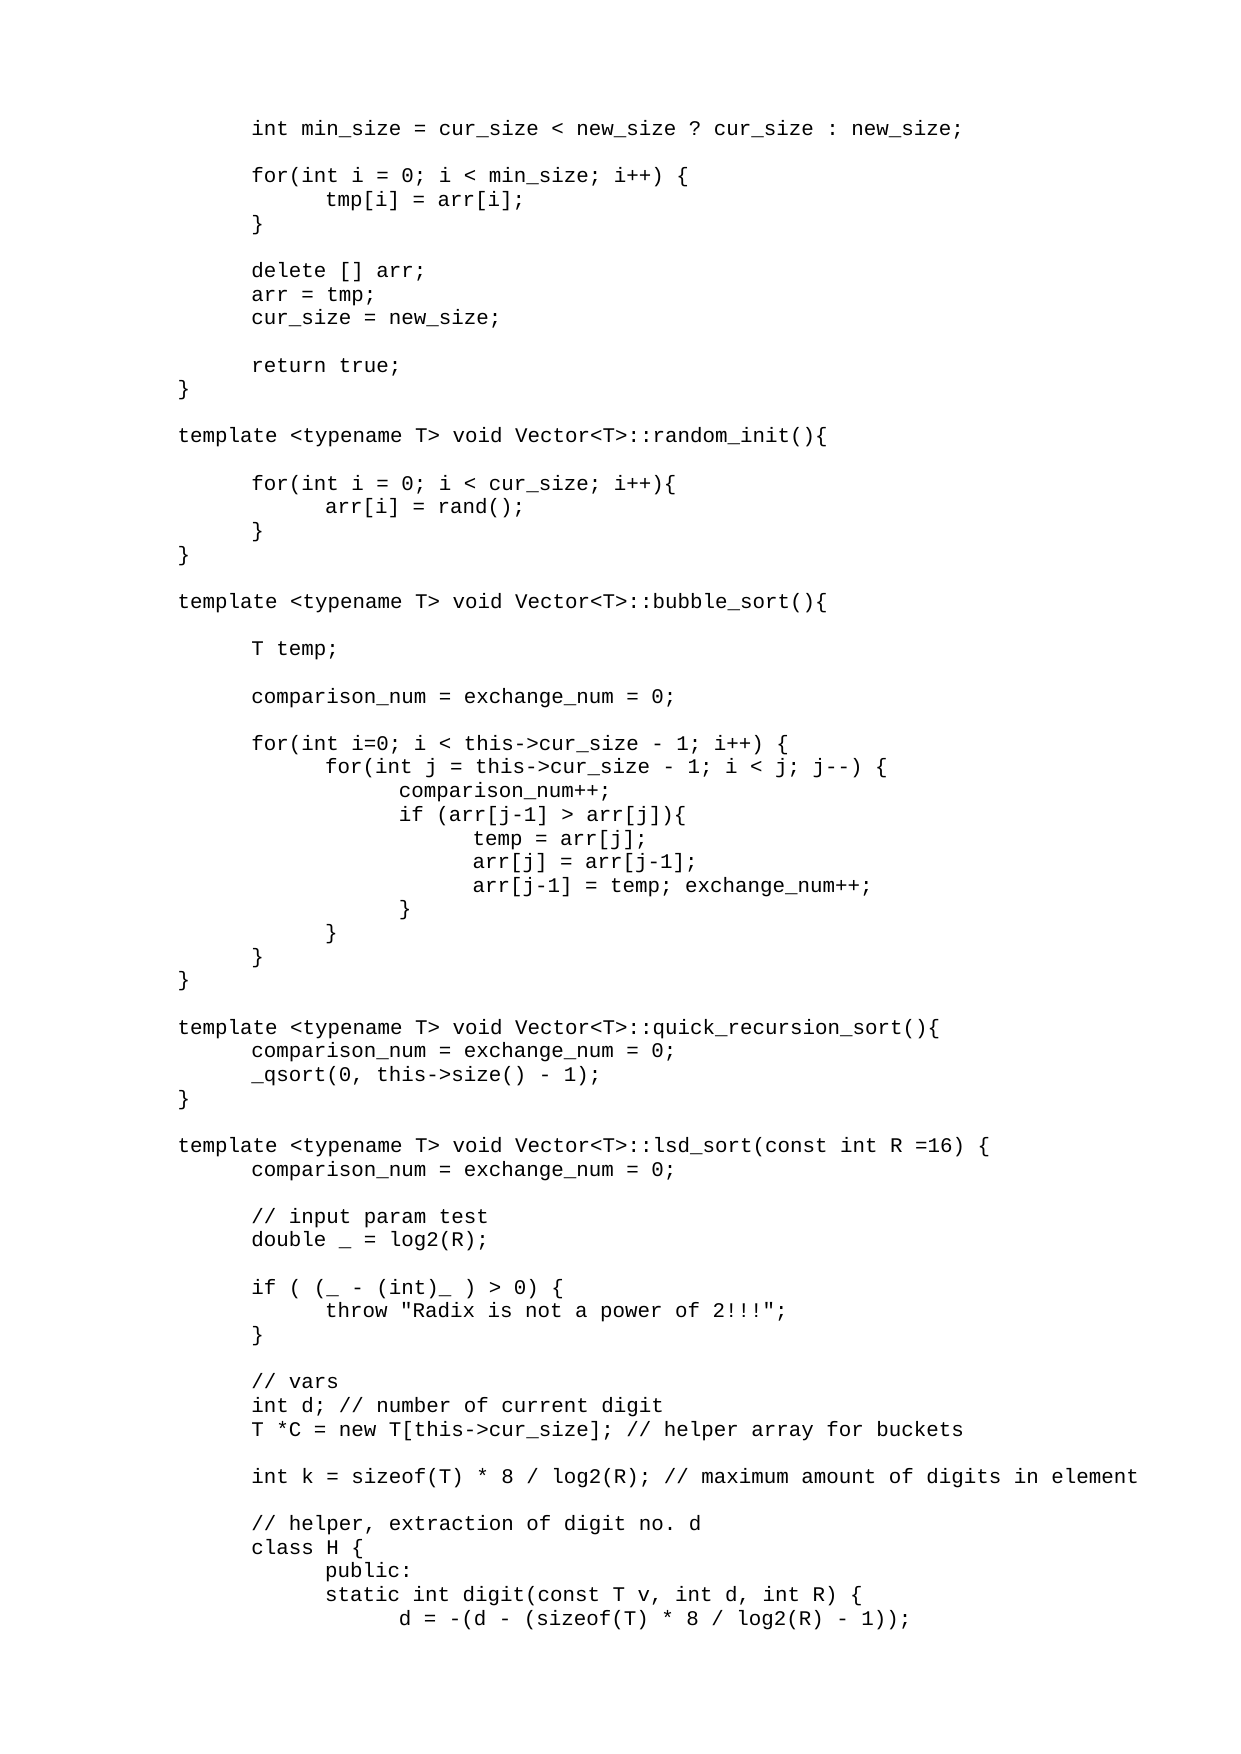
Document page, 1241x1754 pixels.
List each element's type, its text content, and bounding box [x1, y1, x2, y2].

text } [177, 378, 1152, 402]
text } [177, 1088, 1152, 1111]
text temp = arr[j]; [177, 827, 1152, 851]
text arr[j-1] = temp; exchange_num++; [177, 875, 1152, 898]
text comparison_num = exchange_num = 0; [177, 686, 1152, 709]
text comparison_num = exchange_num = 0; [177, 1158, 1152, 1182]
text tmp[i] = arr[i]; [177, 189, 1152, 213]
text int k = sizeof(T) * 8 / log2(R); // maximum amount of digits in element [177, 1466, 1152, 1489]
text arr[i] = rand(); [177, 496, 1152, 520]
text throw "Radix is not a power of 2!!!"; [177, 1300, 1152, 1324]
text int min_size = cur_size < new_size ? cur_size : new_size; [177, 118, 1152, 142]
text } [177, 898, 1152, 922]
text cur_size = new_size; [177, 307, 1152, 331]
text T *C = new T[this->cur_size]; // helper array for buckets [177, 1419, 1152, 1442]
text class H { [177, 1537, 1152, 1561]
text } [177, 946, 1152, 969]
text arr[j] = arr[j-1]; [177, 851, 1152, 875]
text for(int i = 0; i < min_size; i++) { [177, 165, 1152, 189]
text delete [] arr; [177, 260, 1152, 284]
text } [177, 520, 1152, 544]
text d = -(d - (sizeof(T) * 8 / log2(R) - 1)); [177, 1608, 1152, 1631]
text static int digit(const T v, int d, int R) { [177, 1584, 1152, 1608]
text } [177, 213, 1152, 236]
text // helper, extraction of digit no. d [177, 1513, 1152, 1537]
text comparison_num = exchange_num = 0; [177, 1040, 1152, 1064]
text int d; // number of current digit [177, 1395, 1152, 1419]
text public: [177, 1561, 1152, 1584]
text if (arr[j-1] > arr[j]){ [177, 804, 1152, 827]
text return true; [177, 354, 1152, 378]
text template <typename T> void Vector<T>::bubble_sort(){ [177, 591, 1152, 615]
text for(int i=0; i < this->cur_size - 1; i++) { [177, 733, 1152, 757]
text // vars [177, 1371, 1152, 1395]
text template <typename T> void Vector<T>::quick_recursion_sort(){ [177, 1017, 1152, 1040]
text template <typename T> void Vector<T>::lsd_sort(const int R =16) { [177, 1135, 1152, 1158]
text for(int i = 0; i < cur_size; i++){ [177, 473, 1152, 496]
text _qsort(0, this->size() - 1); [177, 1064, 1152, 1088]
text } [177, 922, 1152, 946]
text template <typename T> void Vector<T>::random_init(){ [177, 426, 1152, 449]
text for(int j = this->cur_size - 1; i < j; j--) { [177, 757, 1152, 780]
text } [177, 1324, 1152, 1348]
text } [177, 544, 1152, 567]
text double _ = log2(R); [177, 1229, 1152, 1253]
text arr = tmp; [177, 284, 1152, 307]
text comparison_num++; [177, 780, 1152, 804]
text // input param test [177, 1206, 1152, 1229]
text T temp; [177, 638, 1152, 662]
text if ( (_ - (int)_ ) > 0) { [177, 1277, 1152, 1300]
text } [177, 969, 1152, 993]
